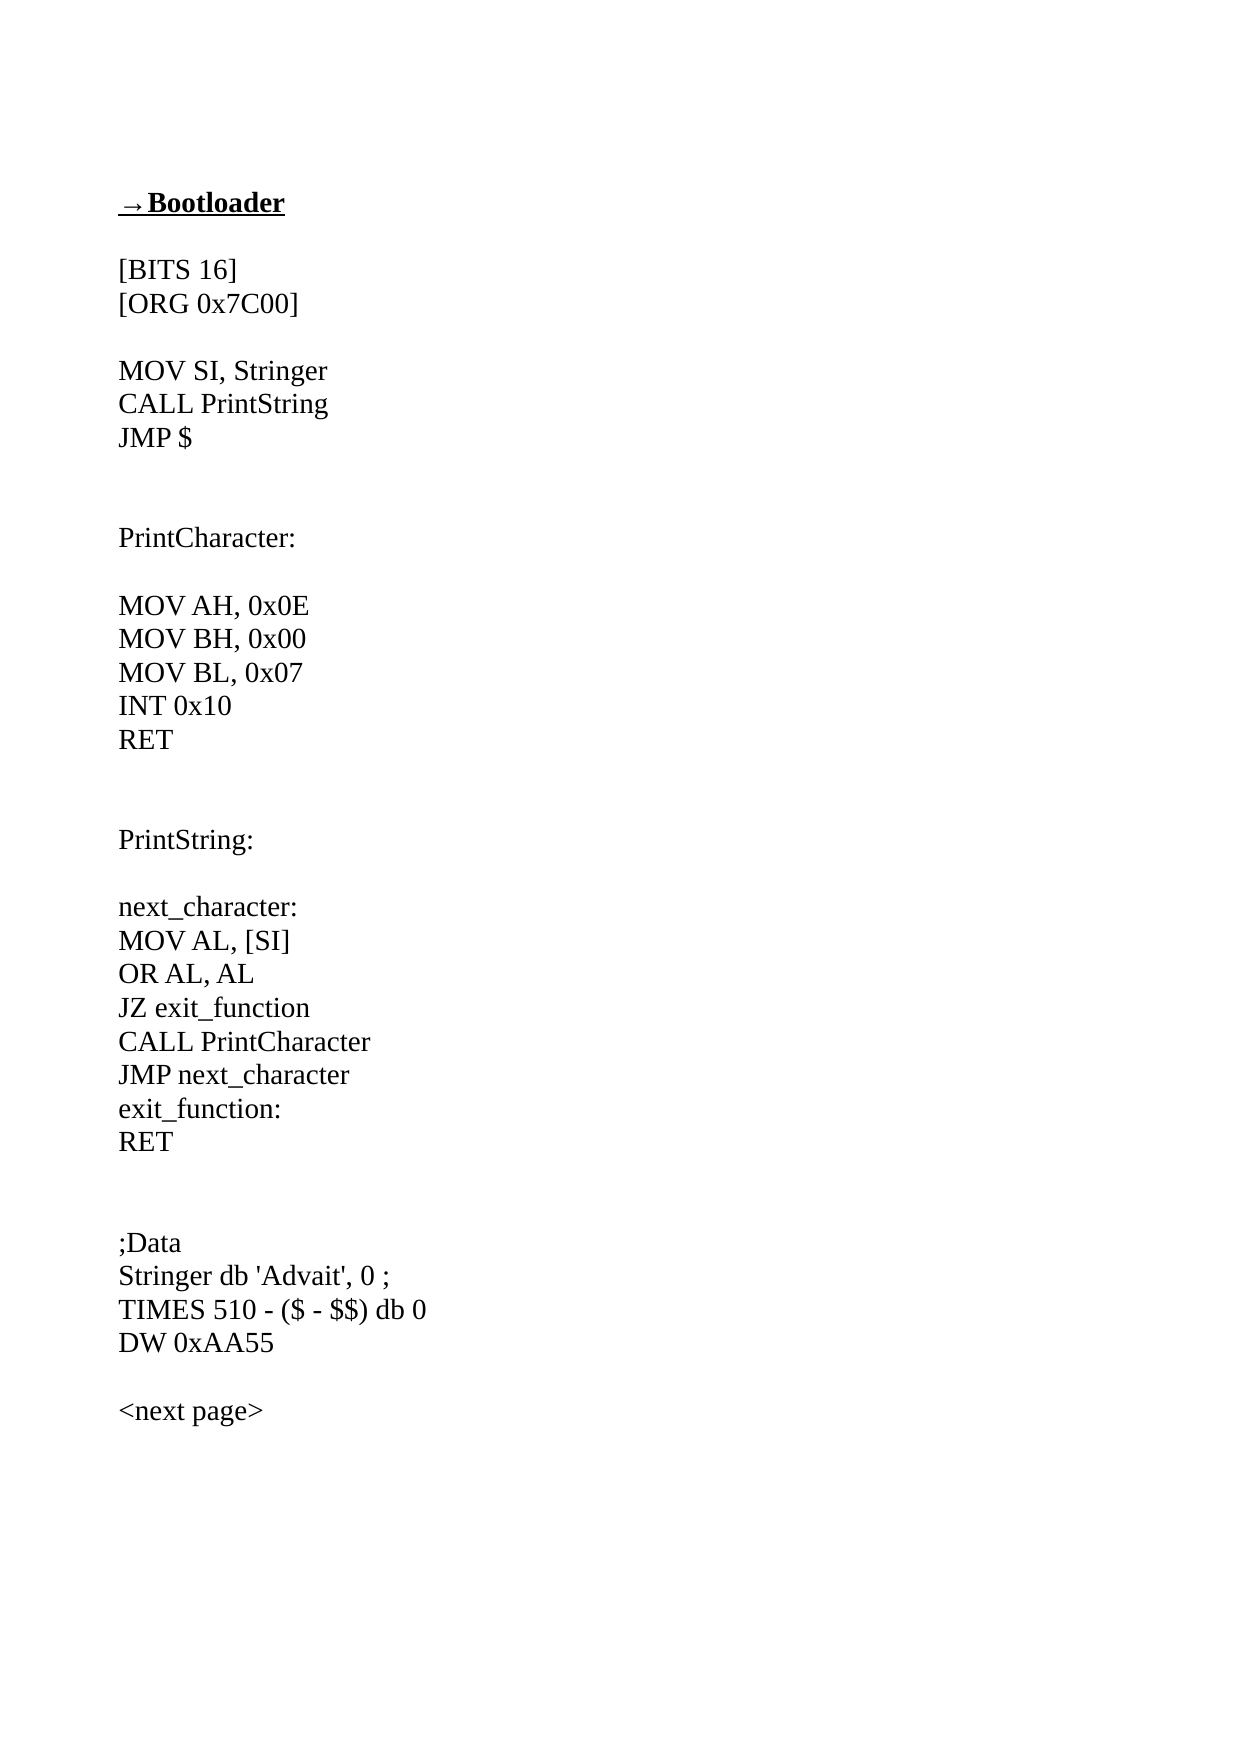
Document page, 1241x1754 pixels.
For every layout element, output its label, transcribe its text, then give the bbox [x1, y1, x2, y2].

text ;Data [118, 1225, 1122, 1258]
text MOV SI, Stringer [118, 353, 1122, 386]
text <next page> [118, 1393, 1122, 1426]
text JZ exit_function [118, 990, 1122, 1024]
text RET [118, 722, 1122, 755]
text Stringer db 'Advait', 0 ; [118, 1258, 1122, 1292]
text [ORG 0x7C00] [118, 286, 1122, 319]
text MOV AL, [SI] [118, 923, 1122, 957]
text next_character: [118, 889, 1122, 923]
text CALL PrintString [118, 386, 1122, 420]
text MOV BL, 0x07 [118, 655, 1122, 688]
text JMP next_character [118, 1057, 1122, 1091]
text OR AL, AL [118, 957, 1122, 990]
text DW 0xAA55 [118, 1326, 1122, 1359]
text PrintString: [118, 822, 1122, 856]
text JMP $ [118, 420, 1122, 453]
text exit_function: [118, 1091, 1122, 1124]
text PrintCharacter: [118, 521, 1122, 554]
text CALL PrintCharacter [118, 1024, 1122, 1057]
text RET [118, 1124, 1122, 1158]
text →Bootloader [118, 185, 1122, 219]
text MOV AH, 0x0E [118, 588, 1122, 621]
text [BITS 16] [118, 252, 1122, 286]
text TIMES 510 - ($ - $$) db 0 [118, 1292, 1122, 1326]
text INT 0x10 [118, 688, 1122, 722]
text MOV BH, 0x00 [118, 621, 1122, 655]
